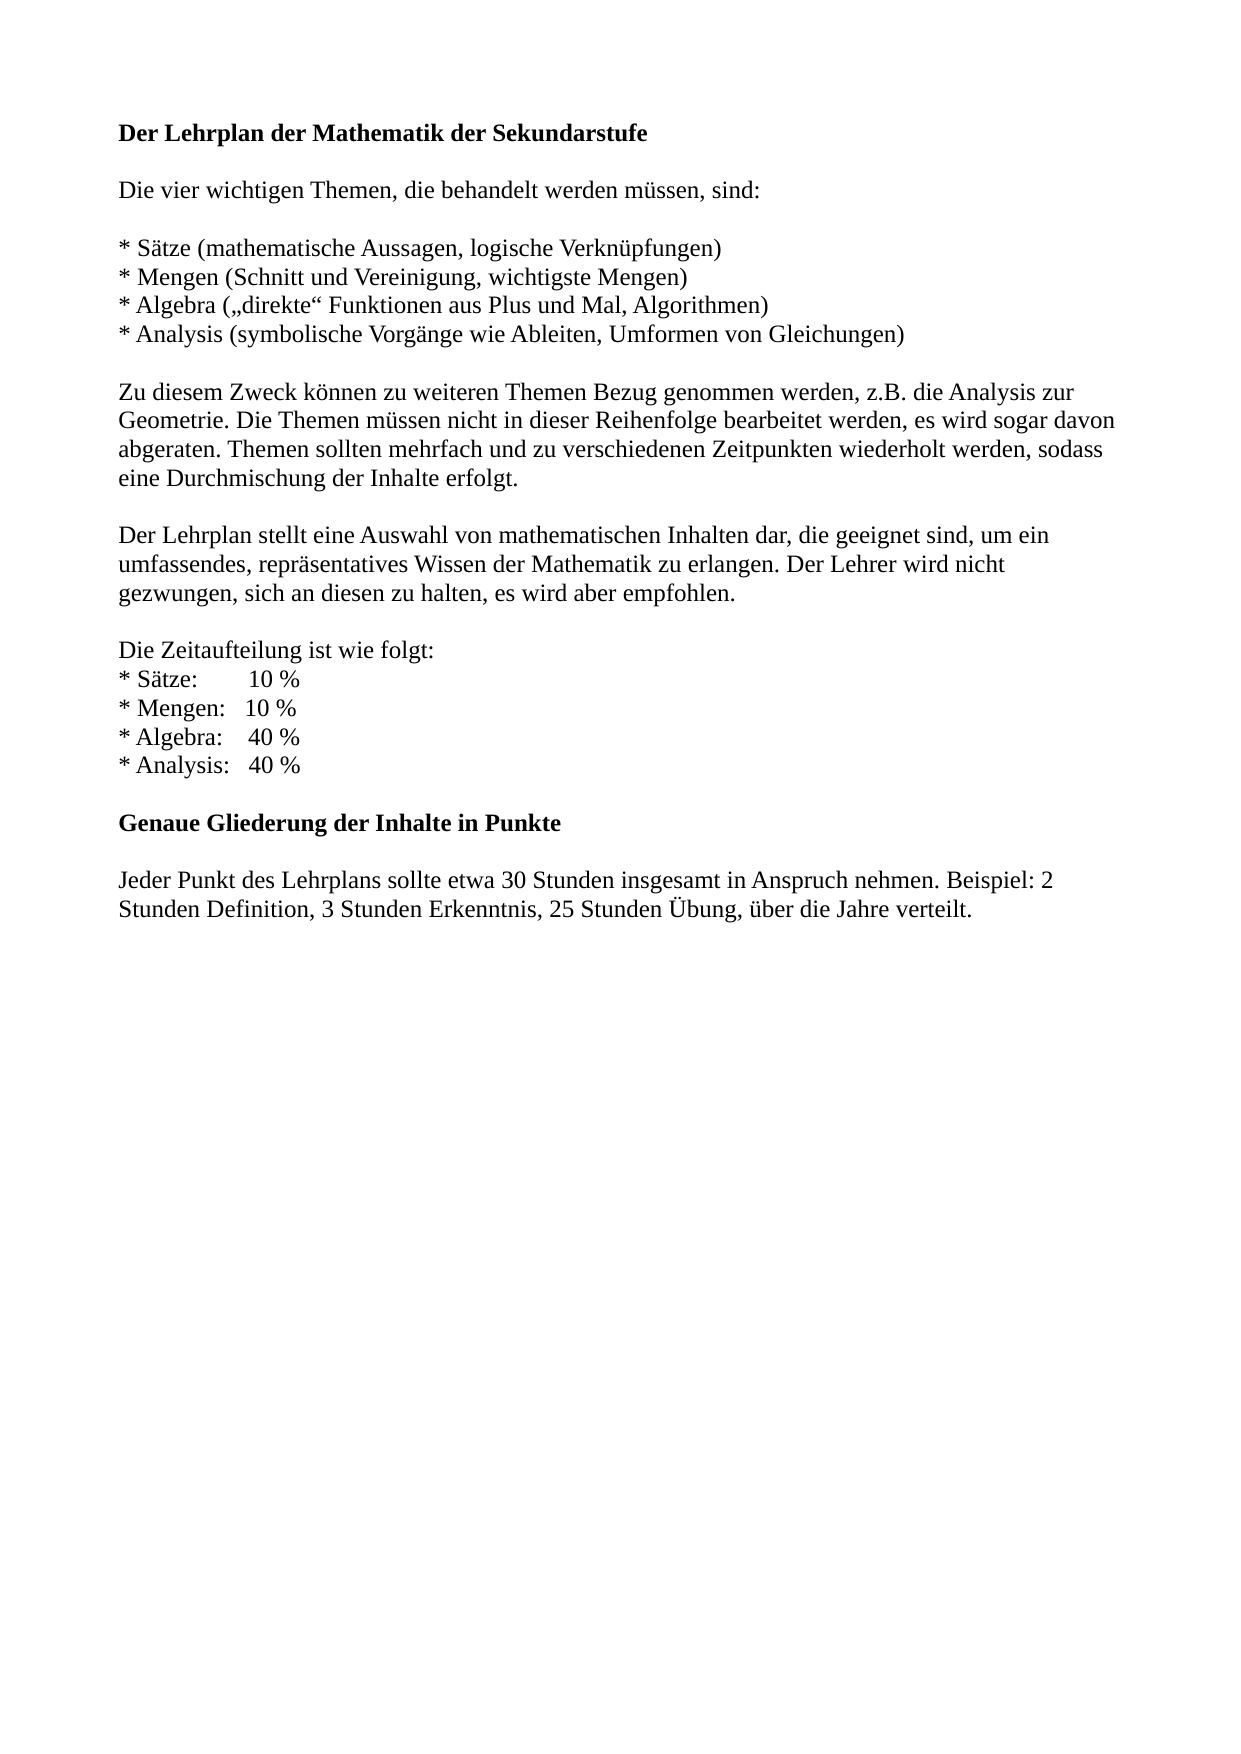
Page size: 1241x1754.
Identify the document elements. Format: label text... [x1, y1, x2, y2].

text * Analysis: 40 % [118, 751, 1122, 779]
text Genaue Gliederung der Inhalte in Punkte [118, 808, 1122, 837]
text Jeder Punkt des Lehrplans sollte etwa 30 Stunden insgesamt in Anspruch nehmen. Beispiel: 2 Stunden Definition, 3 Stunden Erkenntnis, 25 Stunden Übung, über die Jahre verteilt. [118, 866, 1122, 923]
text * Algebra: 40 % [118, 722, 1122, 751]
text * Sätze: 10 % [118, 664, 1122, 693]
text * Analysis (symbolische Vorgänge wie Ableiten, Umformen von Gleichungen) [118, 319, 1122, 348]
text * Sätze (mathematische Aussagen, logische Verknüpfungen) [118, 233, 1122, 262]
text * Algebra („direkte“ Funktionen aus Plus und Mal, Algorithmen) [118, 291, 1122, 319]
text Der Lehrplan stellt eine Auswahl von mathematischen Inhalten dar, die geeignet sind, um ein umfassendes, repräsentatives Wissen der Mathematik zu erlangen. Der Lehrer wird nicht gezwungen, sich an diesen zu halten, es wird aber empfohlen. [118, 521, 1122, 607]
text * Mengen (Schnitt und Vereinigung, wichtigste Mengen) [118, 262, 1122, 291]
text * Mengen: 10 % [118, 693, 1122, 722]
text Die Zeitaufteilung ist wie folgt: [118, 636, 1122, 664]
text Der Lehrplan der Mathematik der Sekundarstufe [118, 118, 1122, 147]
text Zu diesem Zweck können zu weiteren Themen Bezug genommen werden, z.B. die Analysis zur Geometrie. Die Themen müssen nicht in dieser Reihenfolge bearbeitet werden, es wird sogar davon abgeraten. Themen sollten mehrfach und zu verschiedenen Zeitpunkten wiederholt werden, sodass eine Durchmischung der Inhalte erfolgt. [118, 377, 1122, 492]
text Die vier wichtigen Themen, die behandelt werden müssen, sind: [118, 176, 1122, 204]
